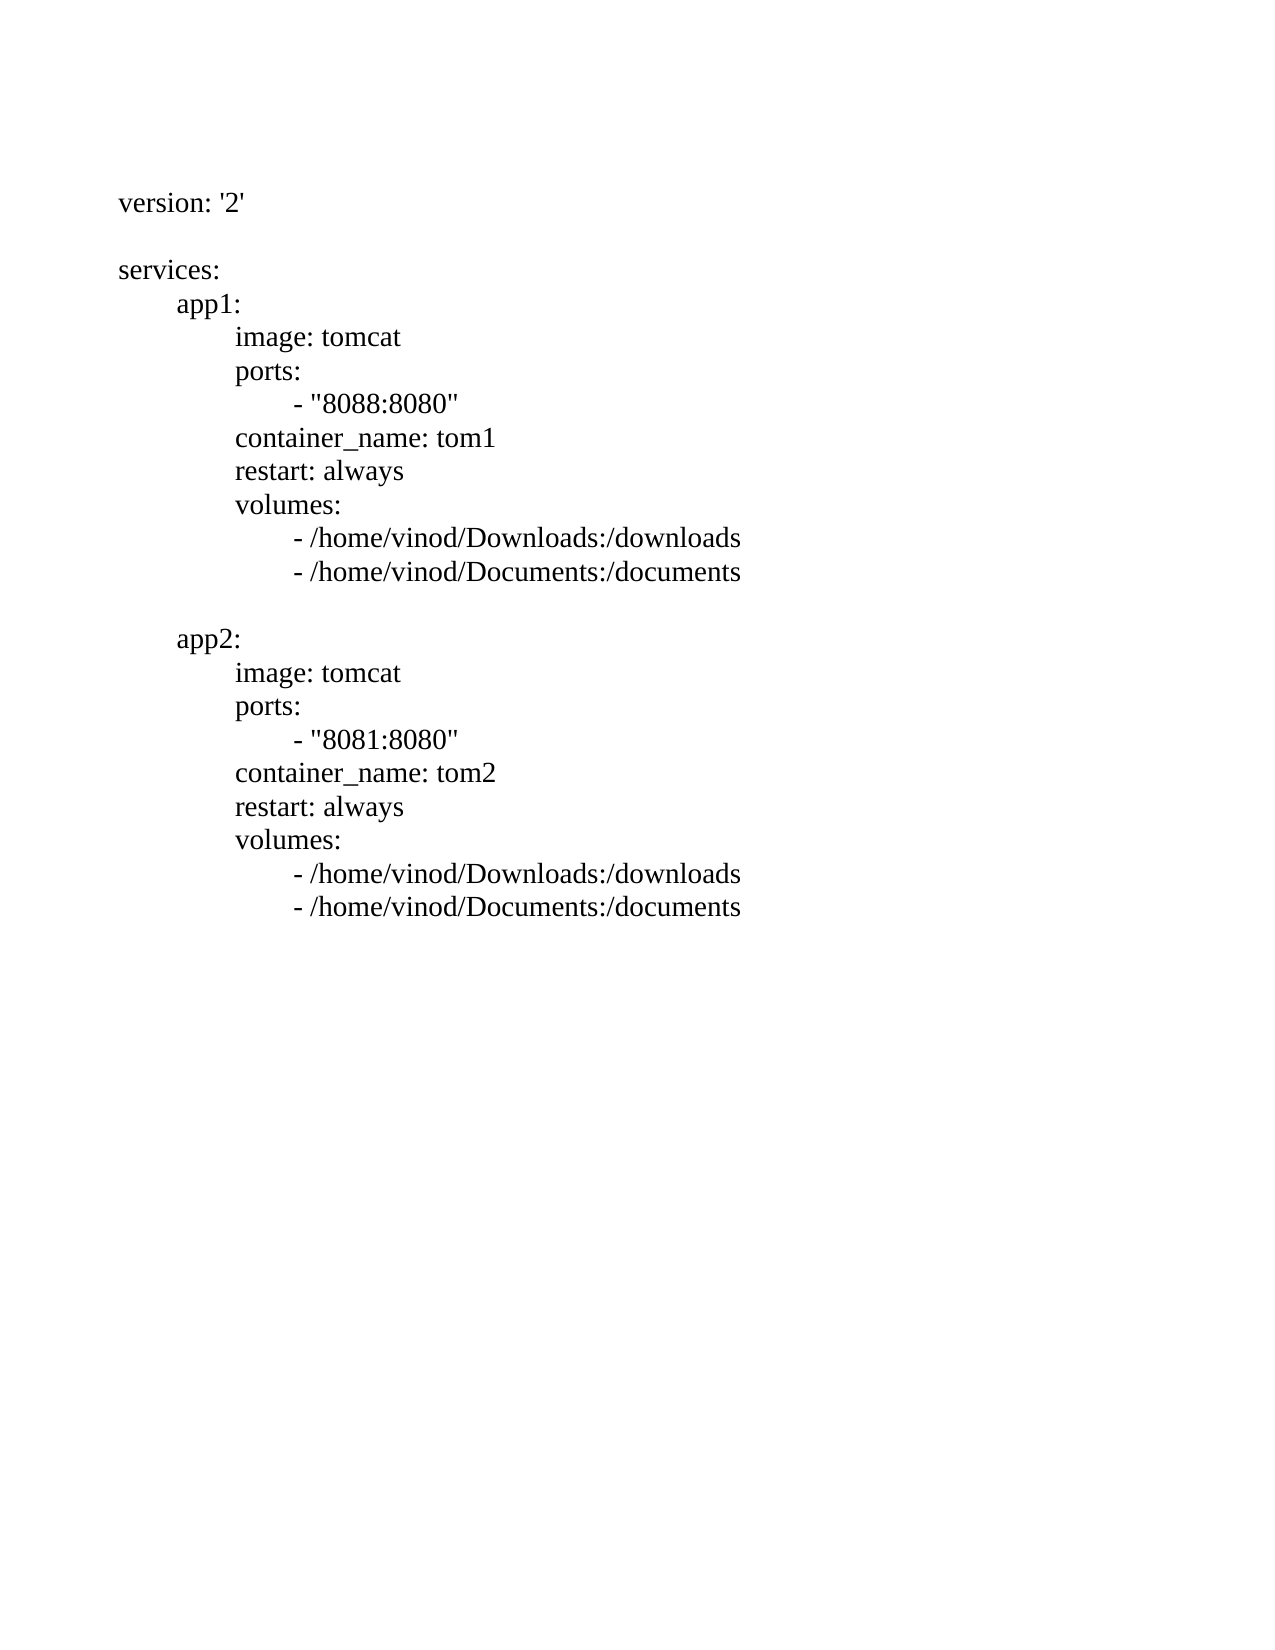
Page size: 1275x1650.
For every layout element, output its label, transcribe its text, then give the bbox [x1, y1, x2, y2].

text ports: [118, 688, 1157, 722]
text restart: always [118, 453, 1157, 487]
text image: tomcat [118, 319, 1157, 353]
text version: '2' [118, 185, 1157, 219]
text - "8081:8080" [118, 722, 1157, 755]
text - /home/vinod/Downloads:/downloads [118, 856, 1157, 889]
text - /home/vinod/Downloads:/downloads [118, 521, 1157, 554]
text - /home/vinod/Documents:/documents [118, 554, 1157, 588]
text - /home/vinod/Documents:/documents [118, 889, 1157, 923]
text volumes: [118, 822, 1157, 856]
text app1: [118, 286, 1157, 319]
text services: [118, 252, 1157, 286]
text image: tomcat [118, 655, 1157, 688]
text - "8088:8080" [118, 386, 1157, 420]
text container_name: tom2 [118, 755, 1157, 789]
text volumes: [118, 487, 1157, 521]
text ports: [118, 353, 1157, 386]
text app2: [118, 621, 1157, 655]
text restart: always [118, 789, 1157, 822]
text container_name: tom1 [118, 420, 1157, 453]
